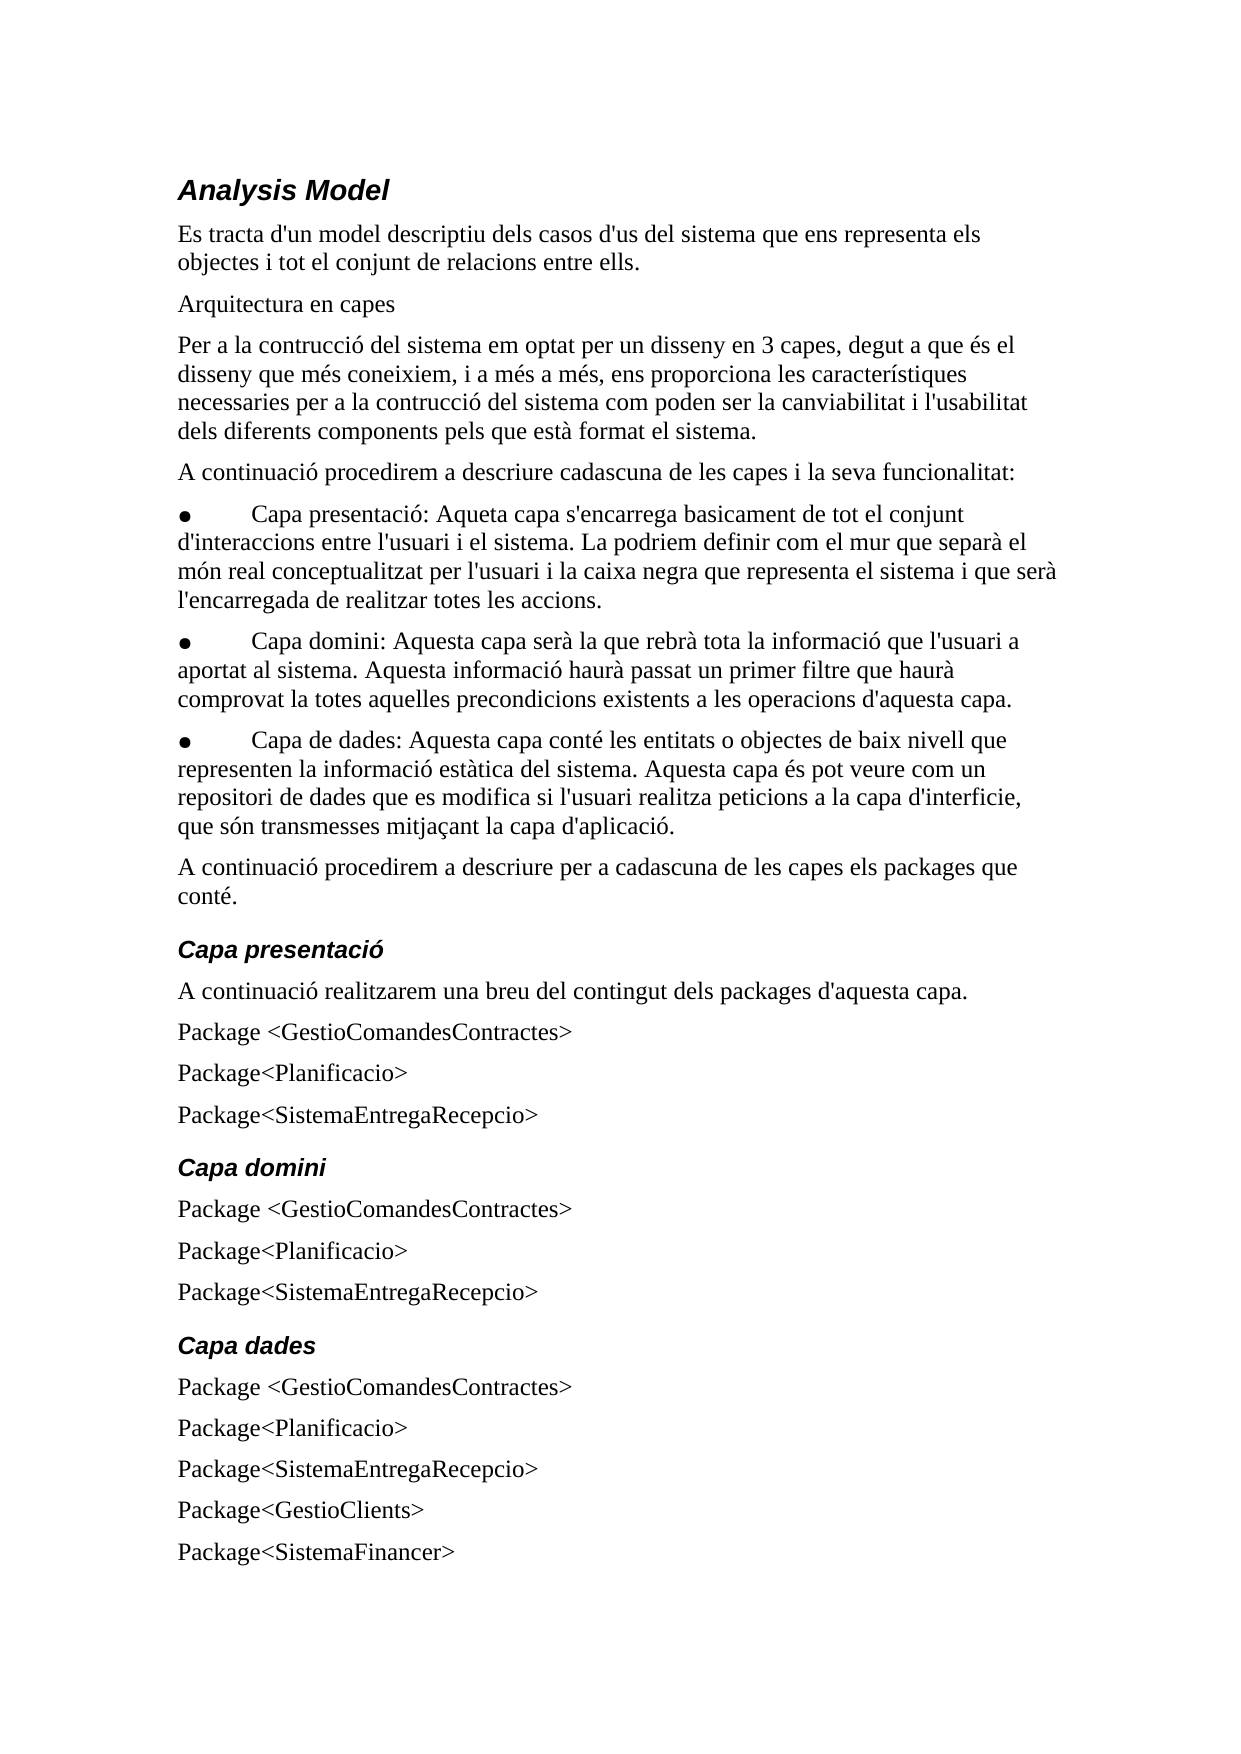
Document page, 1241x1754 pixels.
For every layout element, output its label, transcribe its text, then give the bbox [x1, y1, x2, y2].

subtitle Capa domini [177, 1153, 1063, 1182]
text A continuació procedirem a descriure per a cadascuna de les capes els packages que conté. [177, 852, 1063, 910]
text Package<SistemaEntregaRecepcio> [177, 1454, 1063, 1483]
text Package<Planificacio> [177, 1236, 1063, 1264]
text Package<GestioClients> [177, 1496, 1063, 1524]
text Package <GestioComandesContractes> [177, 1372, 1063, 1401]
subtitle Capa dades [177, 1331, 1063, 1359]
text A continuació realitzarem una breu del contingut dels packages d'aquesta capa. [177, 976, 1063, 1005]
text Package<Planificacio> [177, 1058, 1063, 1087]
text Package<SistemaFinancer> [177, 1537, 1063, 1566]
list Capa de dades: Aquesta capa conté les entitats o objectes de baix nivell que representen la informació estàtica del sistema. Aquesta capa és pot veure com un repositori de dades que es modifica si l'usuari realitza peticions a la capa d'interficie, que són transmesses mitjaçant la capa d'aplicació. [177, 725, 1063, 840]
text Package<SistemaEntregaRecepcio> [177, 1277, 1063, 1306]
subtitle Analysis Model [177, 173, 1063, 206]
text Es tracta d'un model descriptiu dels casos d'us del sistema que ens representa els objectes i tot el conjunt de relacions entre ells. [177, 219, 1063, 276]
list Capa domini: Aquesta capa serà la que rebrà tota la informació que l'usuari a aportat al sistema. Aquesta informació haurà passat un primer filtre que haurà comprovat la totes aquelles precondicions existents a les operacions d'aquesta capa. [177, 626, 1063, 712]
list Capa presentació: Aqueta capa s'encarrega basicament de tot el conjunt d'interaccions entre l'usuari i el sistema. La podriem definir com el mur que separà el món real conceptualitzat per l'usuari i la caixa negra que representa el sistema i que serà l'encarregada de realitzar totes les accions. [177, 499, 1063, 614]
text Arquitectura en capes [177, 289, 1063, 317]
text A continuació procedirem a descriure cadascuna de les capes i la seva funcionalitat: [177, 457, 1063, 486]
text Package <GestioComandesContractes> [177, 1017, 1063, 1046]
text Package <GestioComandesContractes> [177, 1194, 1063, 1223]
text Package<SistemaEntregaRecepcio> [177, 1100, 1063, 1128]
subtitle Capa presentació [177, 935, 1063, 963]
text Per a la contrucció del sistema em optat per un disseny en 3 capes, degut a que és el disseny que més coneixiem, i a més a més, ens proporciona les característiques necessaries per a la contrucció del sistema com poden ser la canviabilitat i l'usabilitat dels diferents components pels que està format el sistema. [177, 330, 1063, 445]
text Package<Planificacio> [177, 1413, 1063, 1442]
